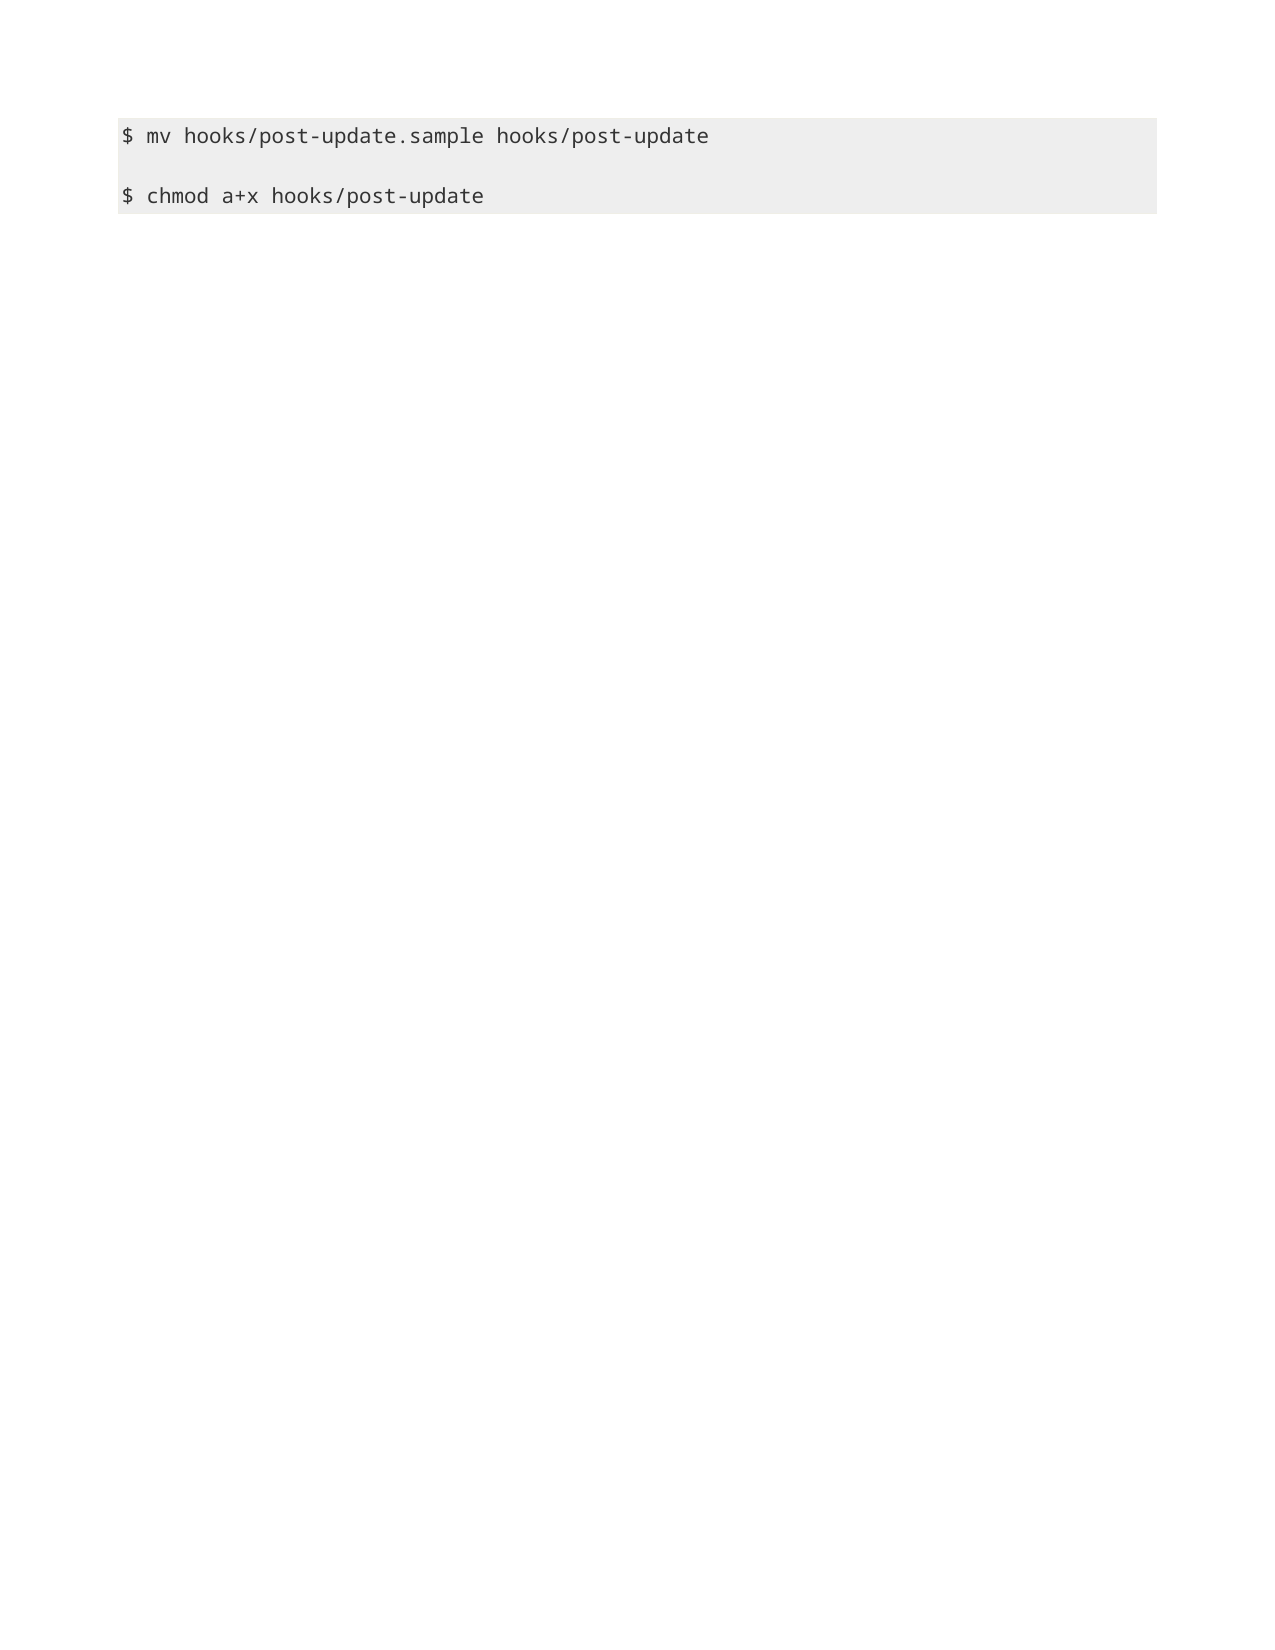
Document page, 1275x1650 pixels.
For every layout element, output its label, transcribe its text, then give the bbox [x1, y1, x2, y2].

text $ mv hooks/post-update.sample hooks/post-update [119, 119, 1157, 150]
text $ chmod a+x hooks/post-update [119, 178, 1157, 213]
